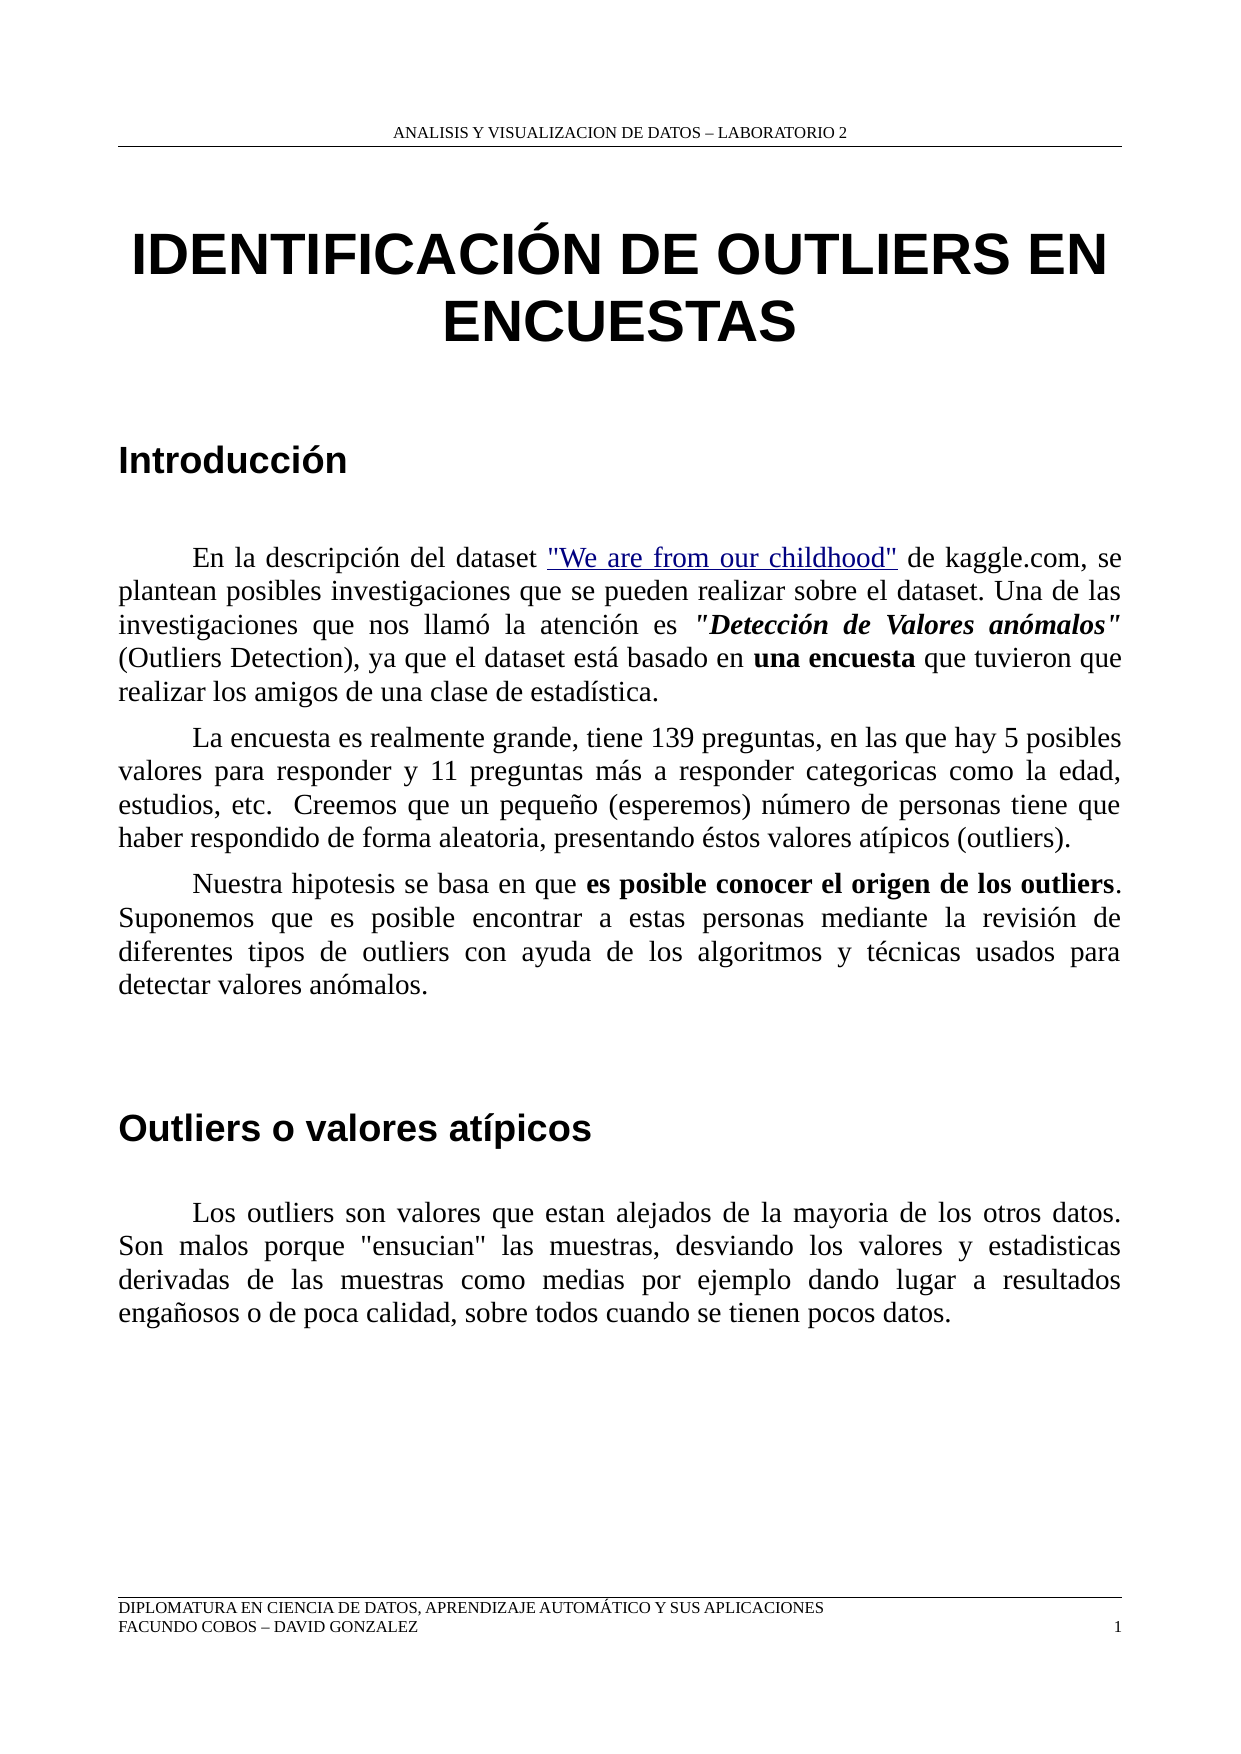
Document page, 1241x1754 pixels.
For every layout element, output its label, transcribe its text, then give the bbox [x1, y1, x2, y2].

subtitle Outliers o valores atípicos [118, 1105, 1122, 1149]
text Los outliers son valores que estan alejados de la mayoria de los otros datos. Son malos porque "ensucian" las muestras, desviando los valores y estadisticas derivadas de las muestras como medias por ejemplo dando lugar a resultados engañosos o de poca calidad, sobre todos cuando se tienen pocos datos. [118, 1161, 1122, 1329]
text La encuesta es realmente grande, tiene 139 preguntas, en las que hay 5 posibles valores para responder y 11 preguntas más a responder categoricas como la edad, estudios, etc. Creemos que un pequeño (esperemos) número de personas tiene que haber respondido de forma aleatoria, presentando éstos valores atípicos (outliers). [118, 720, 1122, 854]
title IDENTIFICACIÓN DE OUTLIERS EN ENCUESTAS [118, 220, 1122, 354]
text En la descripción del dataset "We are from our childhood" de kaggle.com, se plantean posibles investigaciones que se pueden realizar sobre el dataset. Una de las investigaciones que nos llamó la atención es "Detección de Valores anómalos" (Outliers Detection), ya que el dataset está basado en una encuesta que tuvieron que realizar los amigos de una clase de estadística. [118, 540, 1122, 707]
text Nuestra hipotesis se basa en que es posible conocer el origen de los outliers. Suponemos que es posible encontrar a estas personas mediante la revisión de diferentes tipos de outliers con ayuda de los algoritmos y técnicas usados para detectar valores anómalos. [118, 867, 1122, 1001]
subtitle Introducción [118, 437, 1122, 481]
